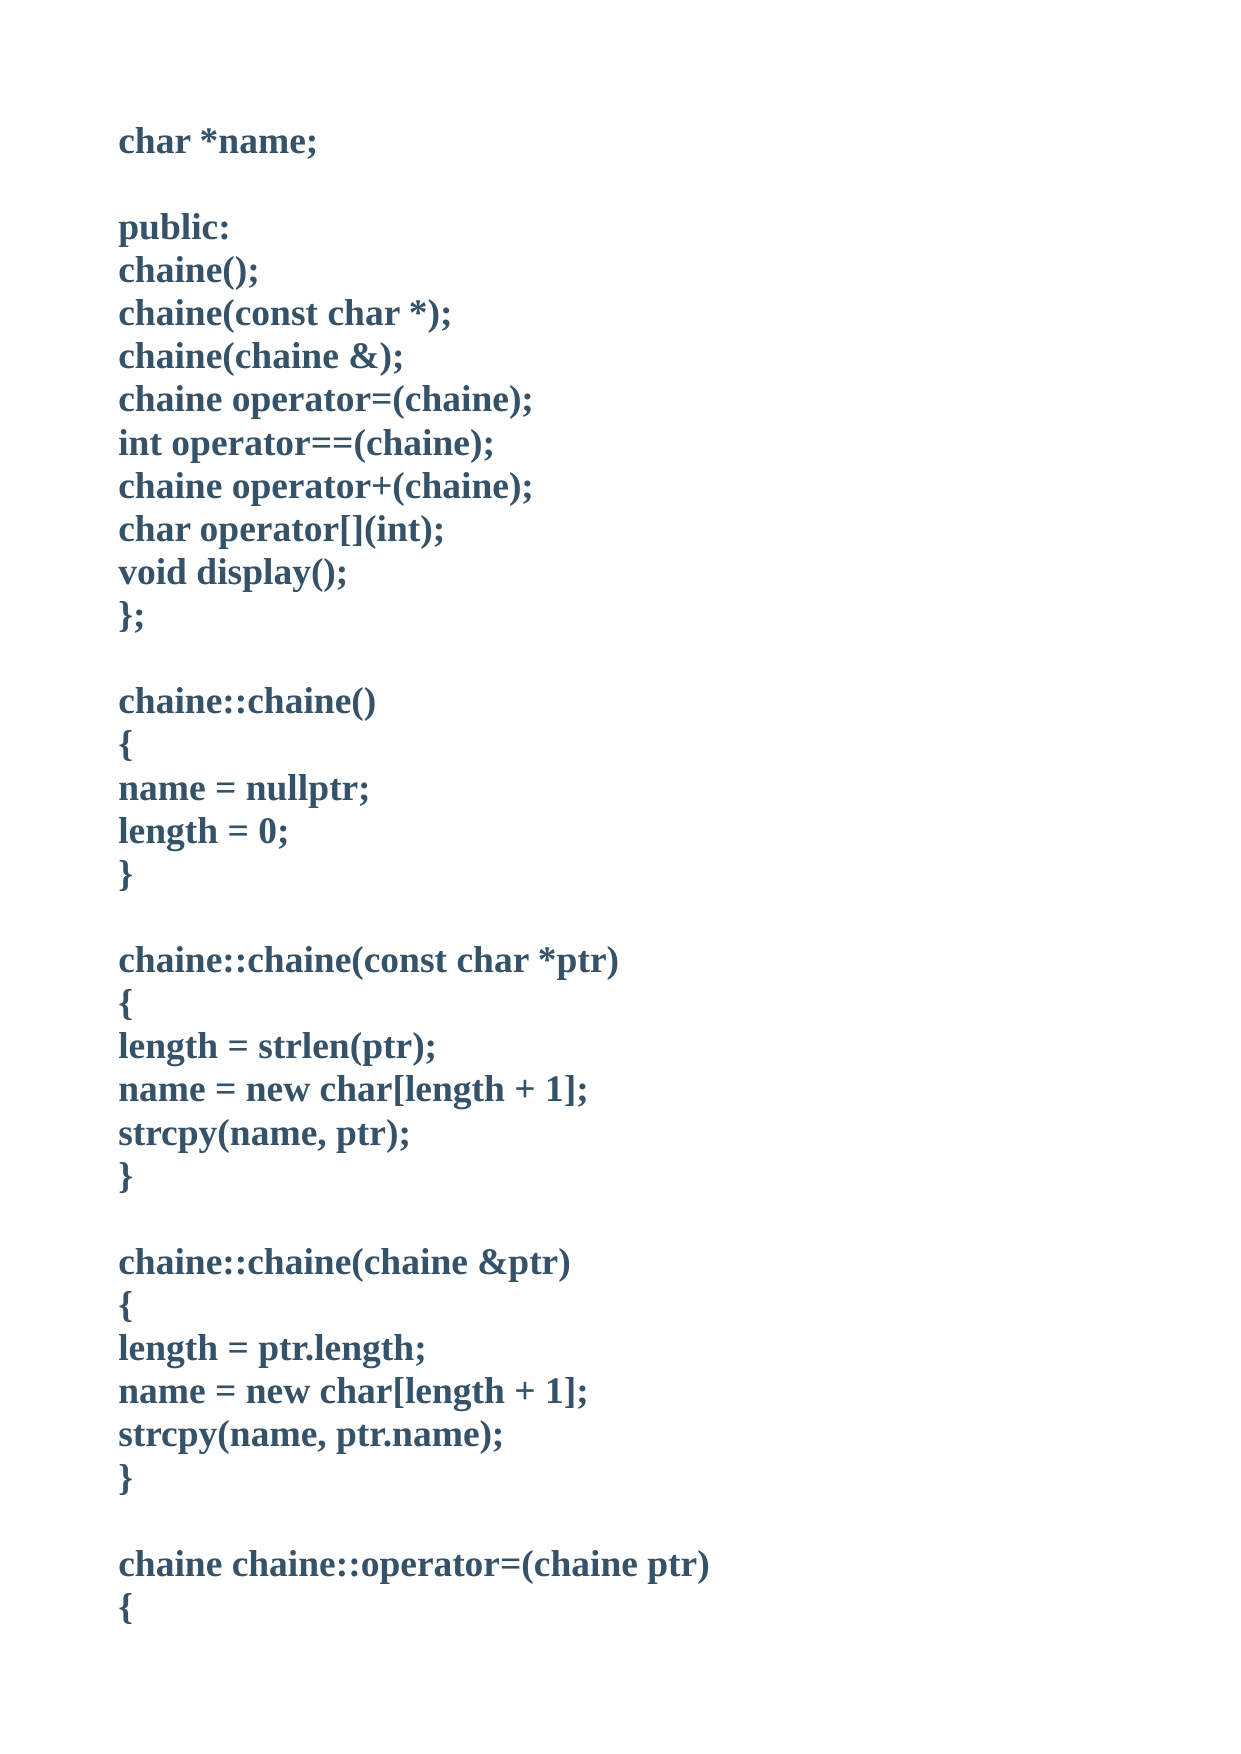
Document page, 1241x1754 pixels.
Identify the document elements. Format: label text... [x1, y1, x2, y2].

text } [118, 851, 1122, 894]
text { [118, 1282, 1122, 1326]
text chaine(const char *); [118, 291, 1122, 334]
text { [118, 722, 1122, 765]
text chaine chaine::operator=(chaine ptr) [118, 1541, 1122, 1584]
text char *name; [118, 118, 1122, 161]
text } [118, 1455, 1122, 1498]
text void display(); [118, 549, 1122, 592]
text chaine(chaine &); [118, 334, 1122, 377]
text char operator[](int); [118, 506, 1122, 549]
text chaine::chaine(chaine &ptr) [118, 1239, 1122, 1282]
text }; [118, 592, 1122, 636]
text chaine::chaine(const char *ptr) [118, 937, 1122, 981]
text length = ptr.length; [118, 1326, 1122, 1369]
text chaine::chaine() [118, 679, 1122, 722]
text int operator==(chaine); [118, 420, 1122, 463]
text strcpy(name, ptr.name); [118, 1412, 1122, 1455]
text { [118, 981, 1122, 1024]
text { [118, 1584, 1122, 1627]
text name = new char[length + 1]; [118, 1369, 1122, 1412]
text length = 0; [118, 808, 1122, 851]
text name = new char[length + 1]; [118, 1067, 1122, 1110]
text chaine(); [118, 247, 1122, 291]
text chaine operator=(chaine); [118, 377, 1122, 420]
text strcpy(name, ptr); [118, 1110, 1122, 1153]
text name = nullptr; [118, 765, 1122, 808]
text } [118, 1153, 1122, 1196]
text public: [118, 204, 1122, 247]
text chaine operator+(chaine); [118, 463, 1122, 506]
text length = strlen(ptr); [118, 1024, 1122, 1067]
